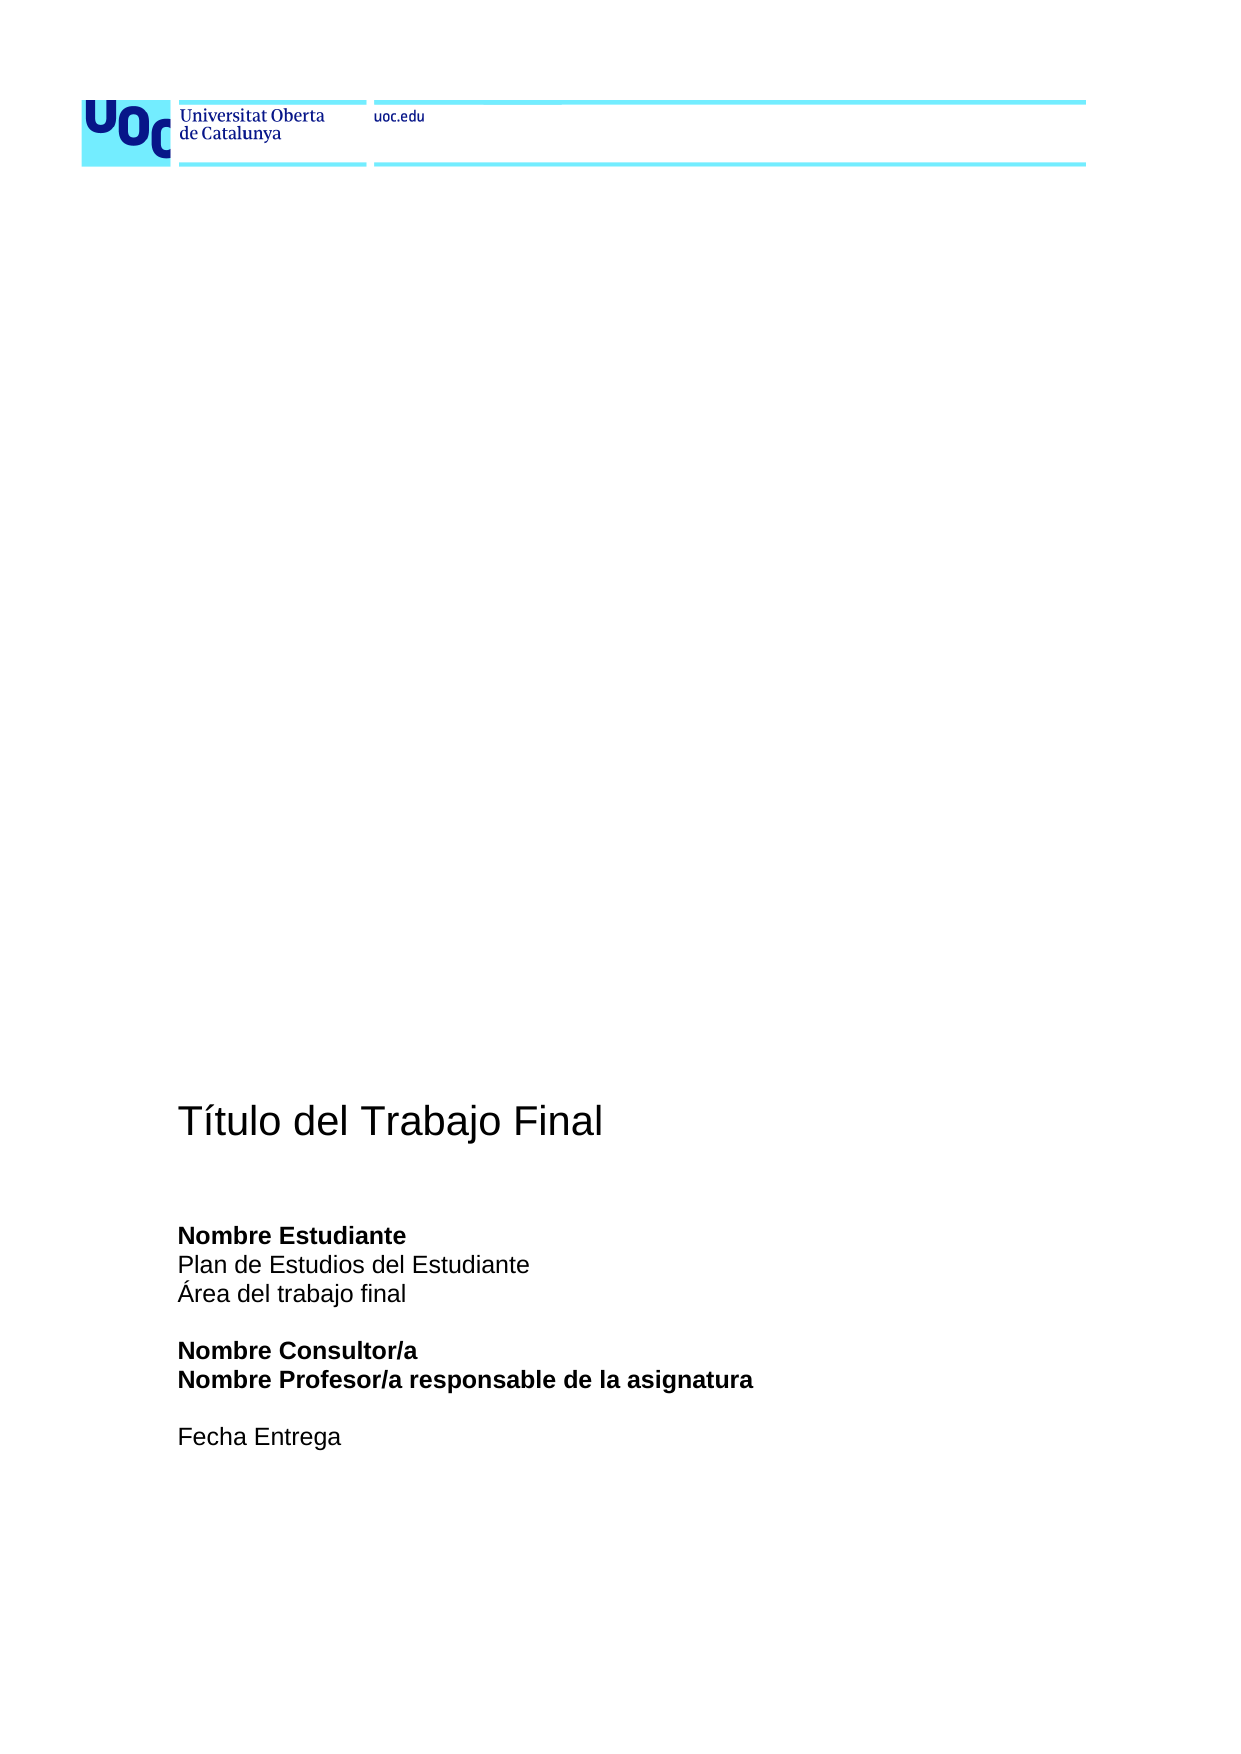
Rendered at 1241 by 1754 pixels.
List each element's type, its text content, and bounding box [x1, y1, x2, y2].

text Nombre Profesor/a responsable de la asignatura [177, 1365, 1063, 1393]
text Plan de Estudios del Estudiante [177, 1250, 1063, 1278]
text Nombre Consultor/a [177, 1336, 1063, 1365]
text Nombre Estudiante [177, 1221, 1063, 1250]
text Título del Trabajo Final [177, 1096, 1063, 1144]
picture [81, 100, 1086, 170]
text Área del trabajo final [177, 1278, 1063, 1307]
text Fecha Entrega [177, 1422, 1063, 1451]
